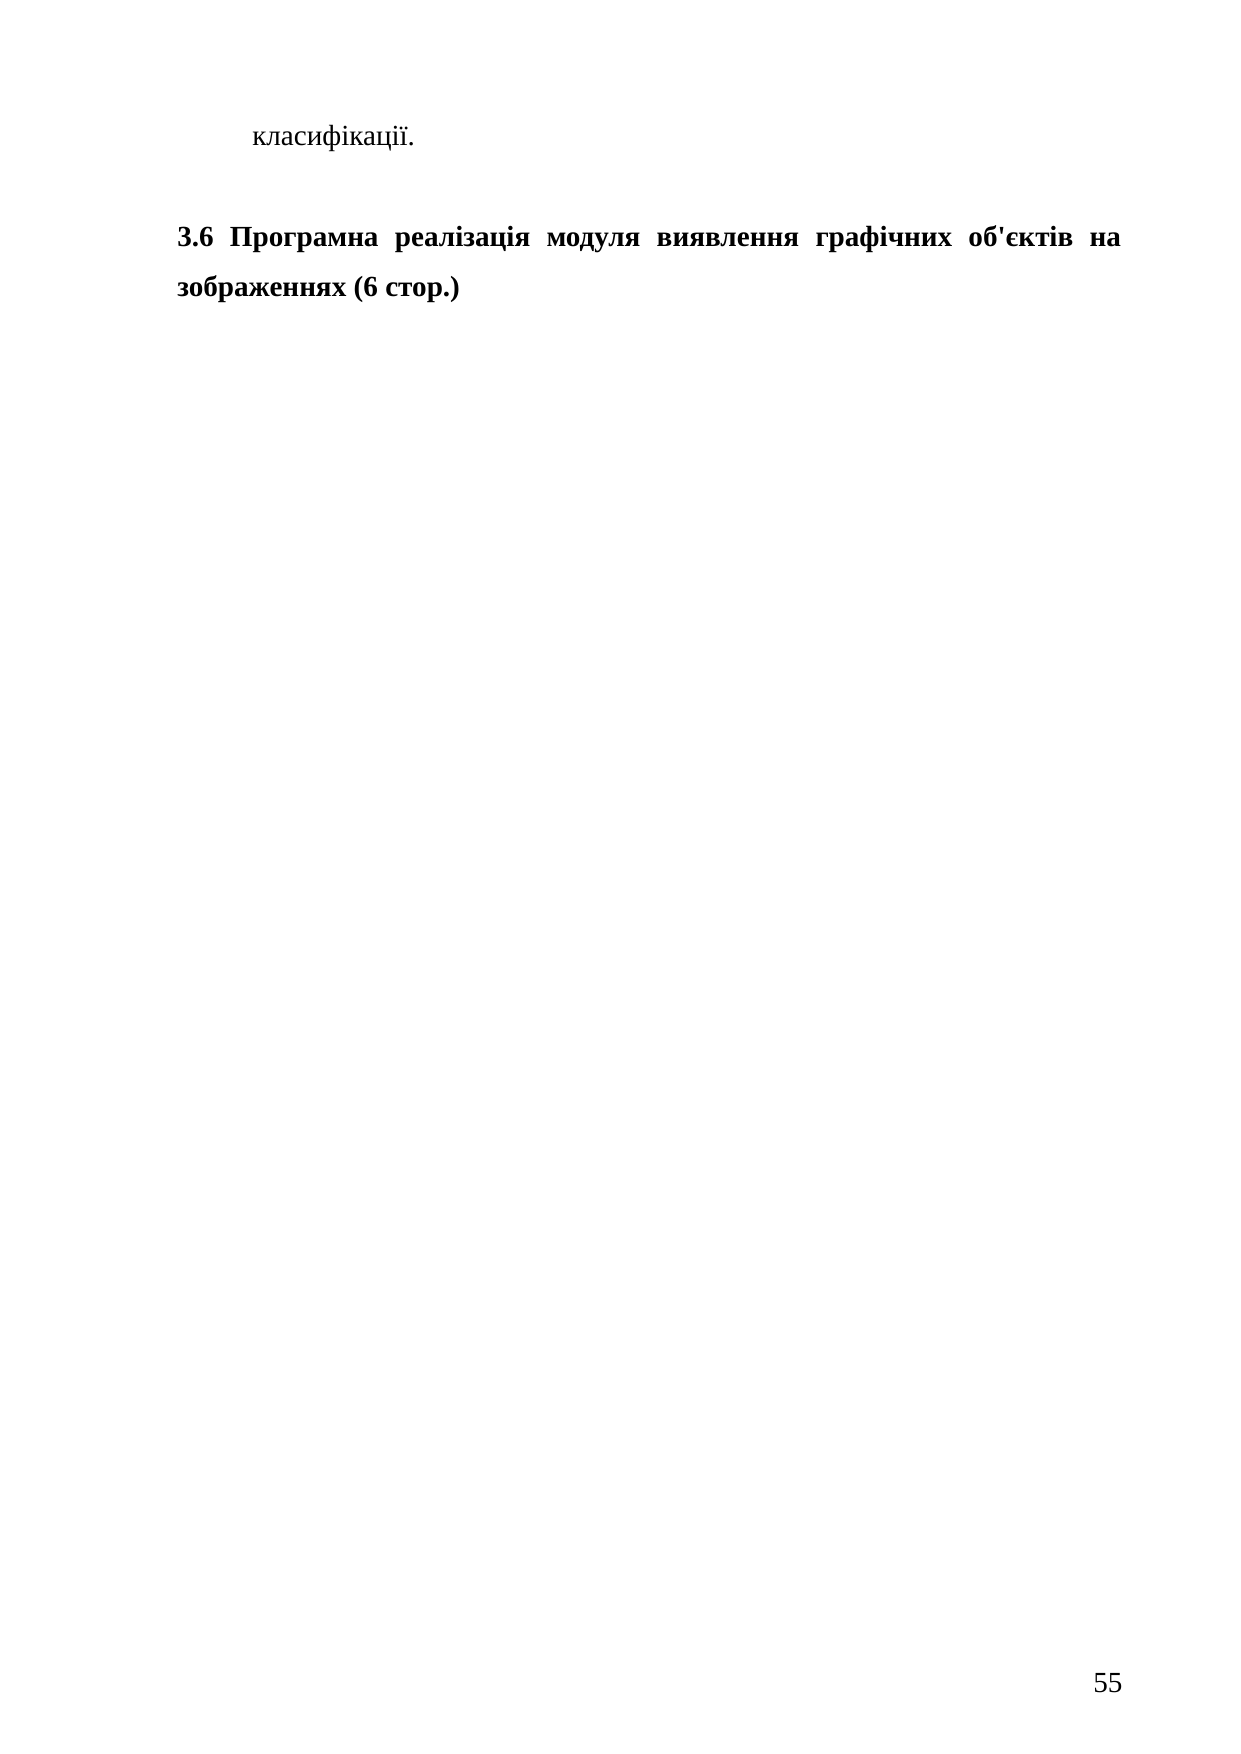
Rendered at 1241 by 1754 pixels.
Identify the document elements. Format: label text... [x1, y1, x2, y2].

list класифікації. [214, 118, 1122, 152]
subtitle 3.6 Програмна реалізація модуля виявлення графічних об'єктів на зображеннях (6 стор.) [177, 219, 1122, 303]
